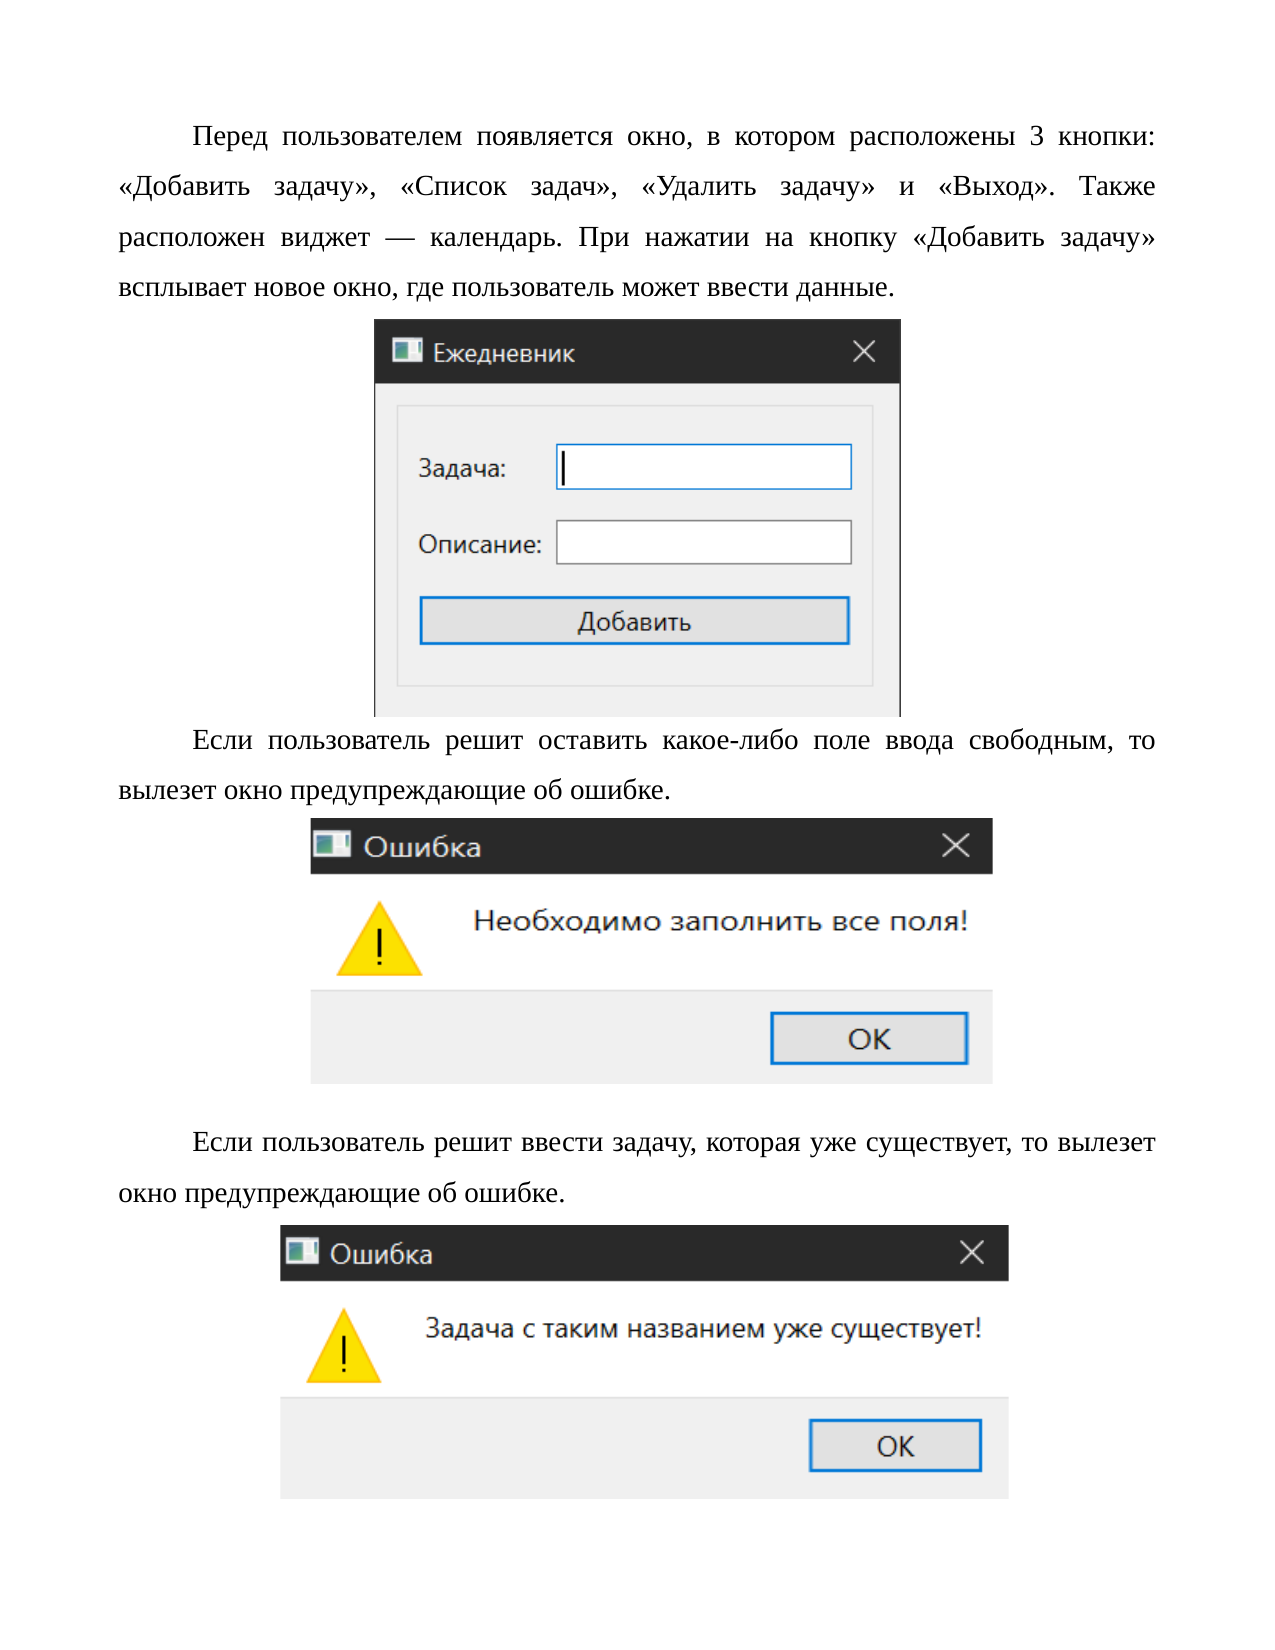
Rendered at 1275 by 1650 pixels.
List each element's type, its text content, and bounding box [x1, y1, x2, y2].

picture [280, 1225, 1009, 1499]
text Перед пользователем появляется окно, в котором расположены 3 кнопки: «Добавить задачу», «Список задач», «Удалить задачу» и «Выход». Также расположен виджет — календарь. При нажатии на кнопку «Добавить задачу» всплывает новое окно, где пользователь может ввести данные. [118, 118, 1157, 303]
text Если пользователь решит оставить какое-либо поле ввода свободным, то вылезет окно предупреждающие об ошибке. [118, 722, 1157, 806]
picture [310, 818, 993, 1084]
text Если пользователь решит ввести задачу, которая уже существует, то вылезет окно предупреждающие об ошибке. [118, 1124, 1157, 1208]
picture [374, 319, 901, 717]
